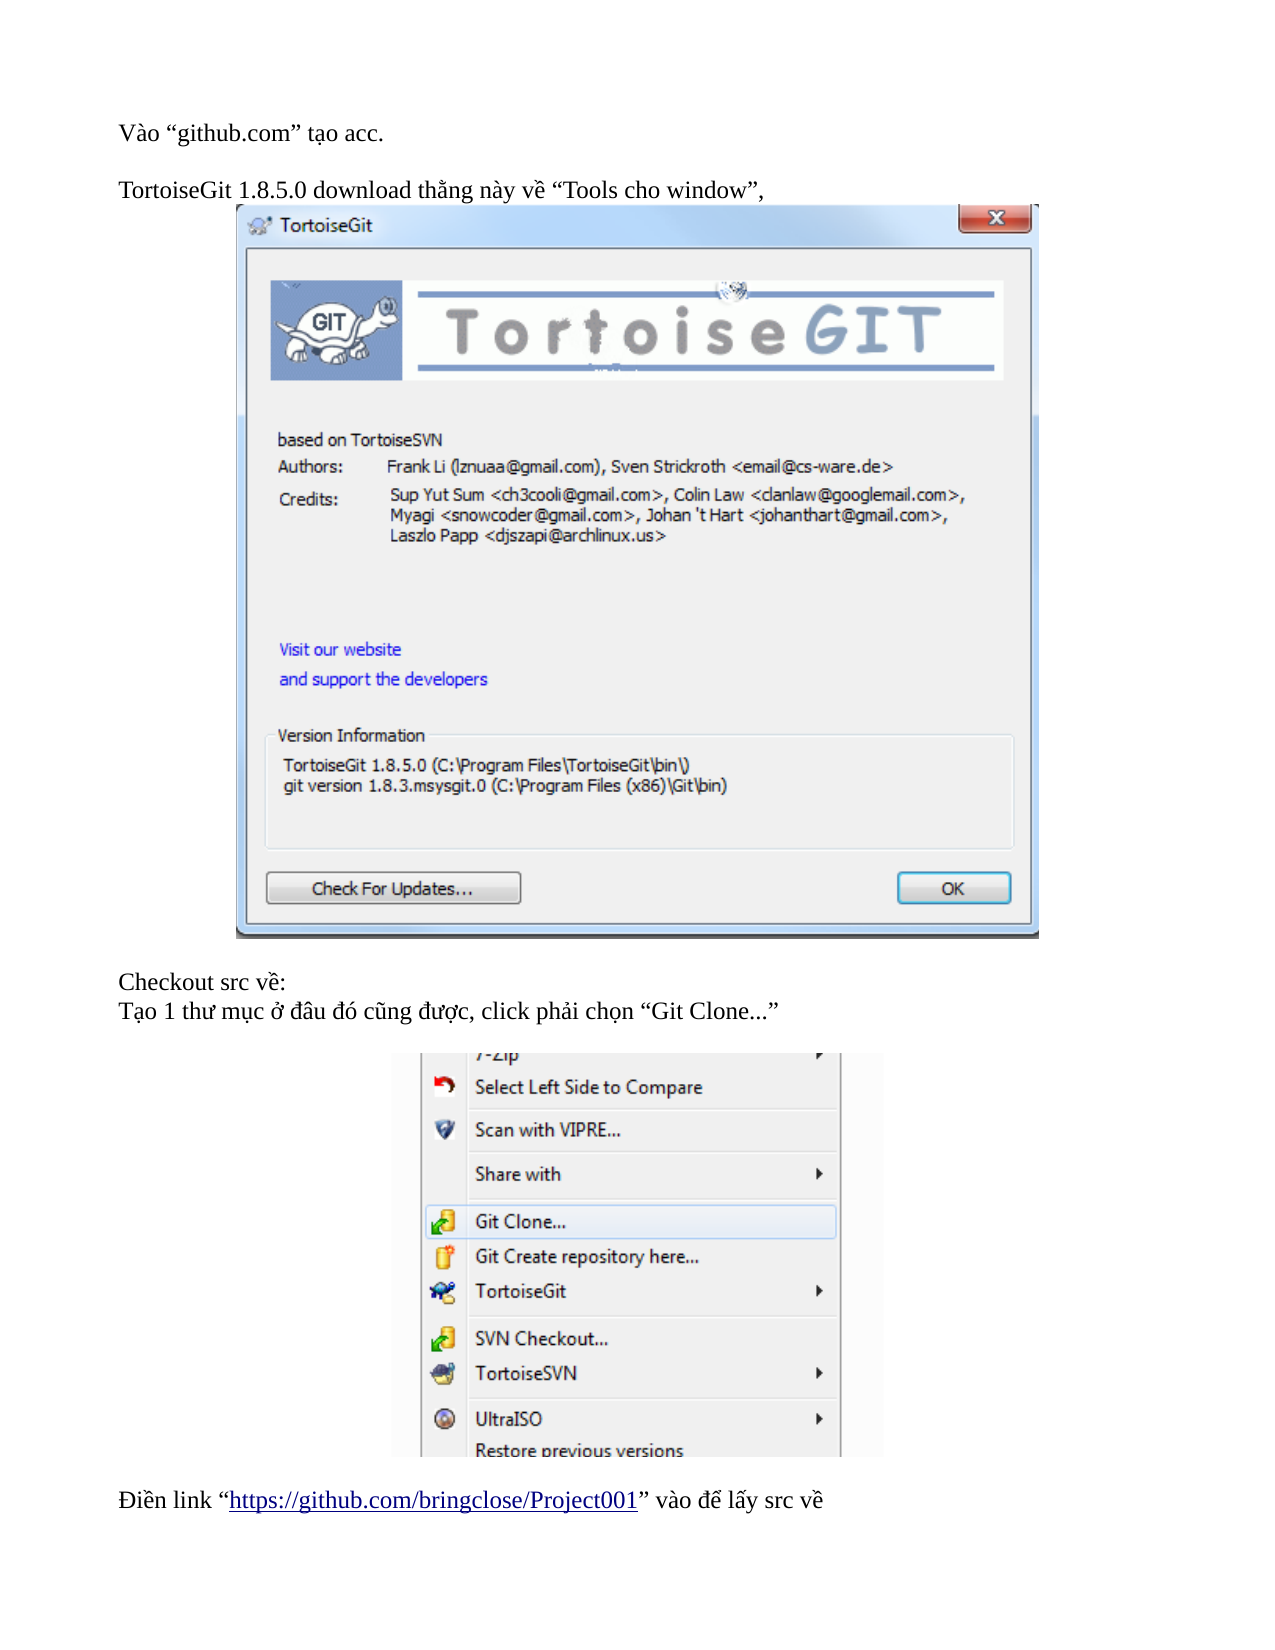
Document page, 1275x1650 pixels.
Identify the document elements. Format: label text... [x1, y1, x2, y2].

text Tạo 1 thư mục ở đâu đó cũng được, click phải chọn “Git Clone...” [118, 996, 1157, 1025]
text Điền link “https://github.com/bringclose/Project001” vào để lấy src về [118, 1486, 1157, 1514]
text Checkout src về: [118, 967, 1157, 996]
text Vào “github.com” tạo acc. [118, 118, 1157, 147]
text TortoiseGit 1.8.5.0 download thằng này về “Tools cho window”, [118, 176, 1157, 204]
picture [236, 204, 1039, 939]
